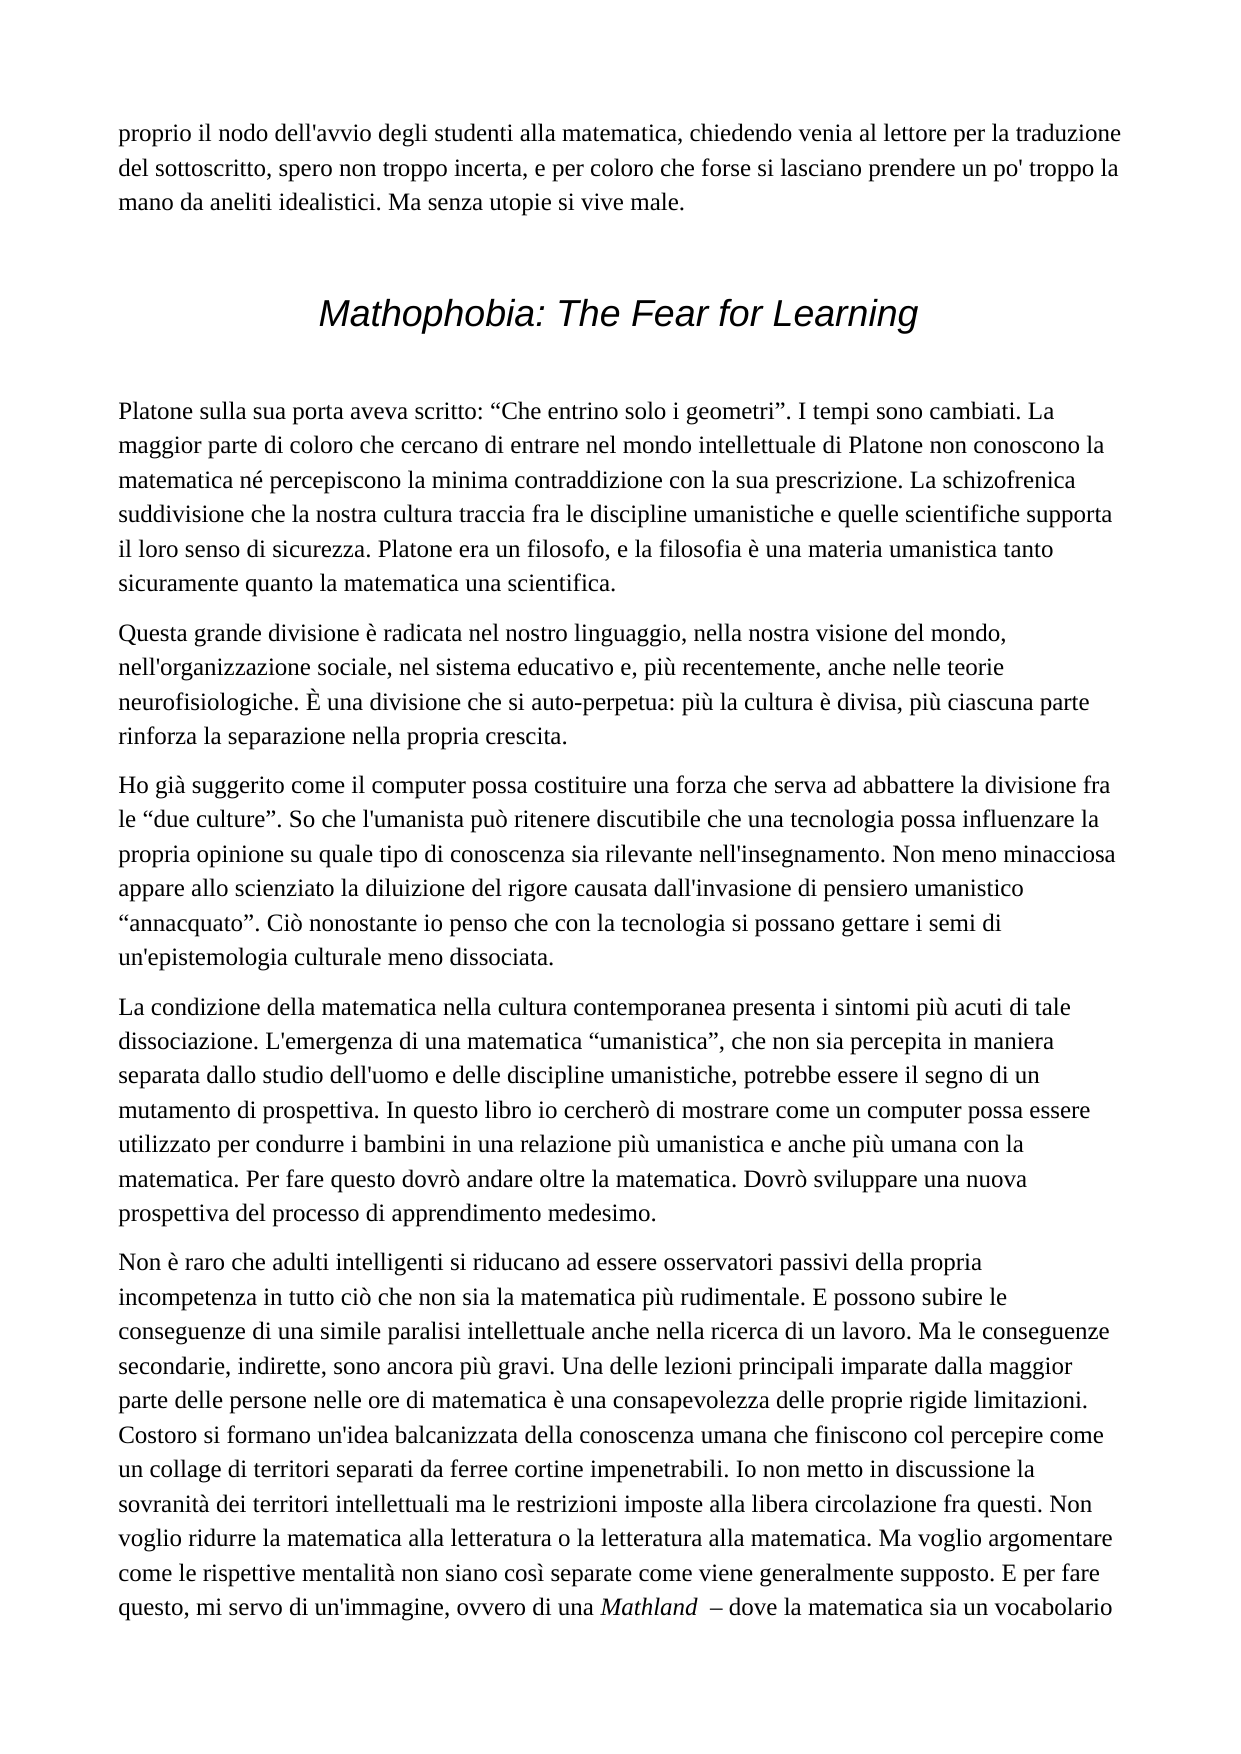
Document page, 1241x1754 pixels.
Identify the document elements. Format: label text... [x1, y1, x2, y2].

text Questa grande divisione è radicata nel nostro linguaggio, nella nostra visione del mondo, nell'organizzazione sociale, nel sistema educativo e, più recentemente, anche nelle teorie neurofisiologiche. È una divisione che si auto-perpetua: più la cultura è divisa, più ciascuna parte rinforza la separazione nella propria crescita. [118, 618, 1122, 750]
text Non è raro che adulti intelligenti si riducano ad essere osservatori passivi della propria incompetenza in tutto ciò che non sia la matematica più rudimentale. E possono subire le conseguenze di una simile paralisi intellettuale anche nella ricerca di un lavoro. Ma le conseguenze secondarie, indirette, sono ancora più gravi. Una delle lezioni principali imparate dalla maggior parte delle persone nelle ore di matematica è una consapevolezza delle proprie rigide limitazioni. Costoro si formano un'idea balcanizzata della conoscenza umana che finiscono col percepire come un collage di territori separati da ferree cortine impenetrabili. Io non metto in discussione la sovranità dei territori intellettuali ma le restrizioni imposte alla libera circolazione fra questi. Non voglio ridurre la matematica alla letteratura o la letteratura alla matematica. Ma voglio argomentare come le rispettive mentalità non siano così separate come viene generalmente supposto. E per fare questo, mi servo di un'immagine, ovvero di una Mathland – dove la matematica sia un vocabolario [118, 1247, 1122, 1621]
text Platone sulla sua porta aveva scritto: “Che entrino solo i geometri”. I tempi sono cambiati. La maggior parte di coloro che cercano di entrare nel mondo intellettuale di Platone non conoscono la matematica né percepiscono la minima contraddizione con la sua prescrizione. La schizofrenica suddivisione che la nostra cultura traccia fra le discipline umanistiche e quelle scientifiche supporta il loro senso di sicurezza. Platone era un filosofo, e la filosofia è una materia umanistica tanto sicuramente quanto la matematica una scientifica. [118, 396, 1122, 597]
subtitle Mathophobia: The Fear for Learning [118, 291, 1122, 334]
text Ho già suggerito come il computer possa costituire una forza che serva ad abbattere la divisione fra le “due culture”. So che l'umanista può ritenere discutibile che una tecnologia possa influenzare la propria opinione su quale tipo di conoscenza sia rilevante nell'insegnamento. Non meno minacciosa appare allo scienziato la diluizione del rigore causata dall'invasione di pensiero umanistico “annacquato”. Ciò nonostante io penso che con la tecnologia si possano gettare i semi di un'epistemologia culturale meno dissociata. [118, 770, 1122, 971]
text La condizione della matematica nella cultura contemporanea presenta i sintomi più acuti di tale dissociazione. L'emergenza di una matematica “umanistica”, che non sia percepita in maniera separata dallo studio dell'uomo e delle discipline umanistiche, potrebbe essere il segno di un mutamento di prospettiva. In questo libro io cercherò di mostrare come un computer possa essere utilizzato per condurre i bambini in una relazione più umanistica e anche più umana con la matematica. Per fare questo dovrò andare oltre la matematica. Dovrò sviluppare una nuova prospettiva del processo di apprendimento medesimo. [118, 992, 1122, 1227]
text proprio il nodo dell'avvio degli studenti alla matematica, chiedendo venia al lettore per la traduzione del sottoscritto, spero non troppo incerta, e per coloro che forse si lasciano prendere un po' troppo la mano da aneliti idealistici. Ma senza utopie si vive male. [118, 118, 1122, 216]
